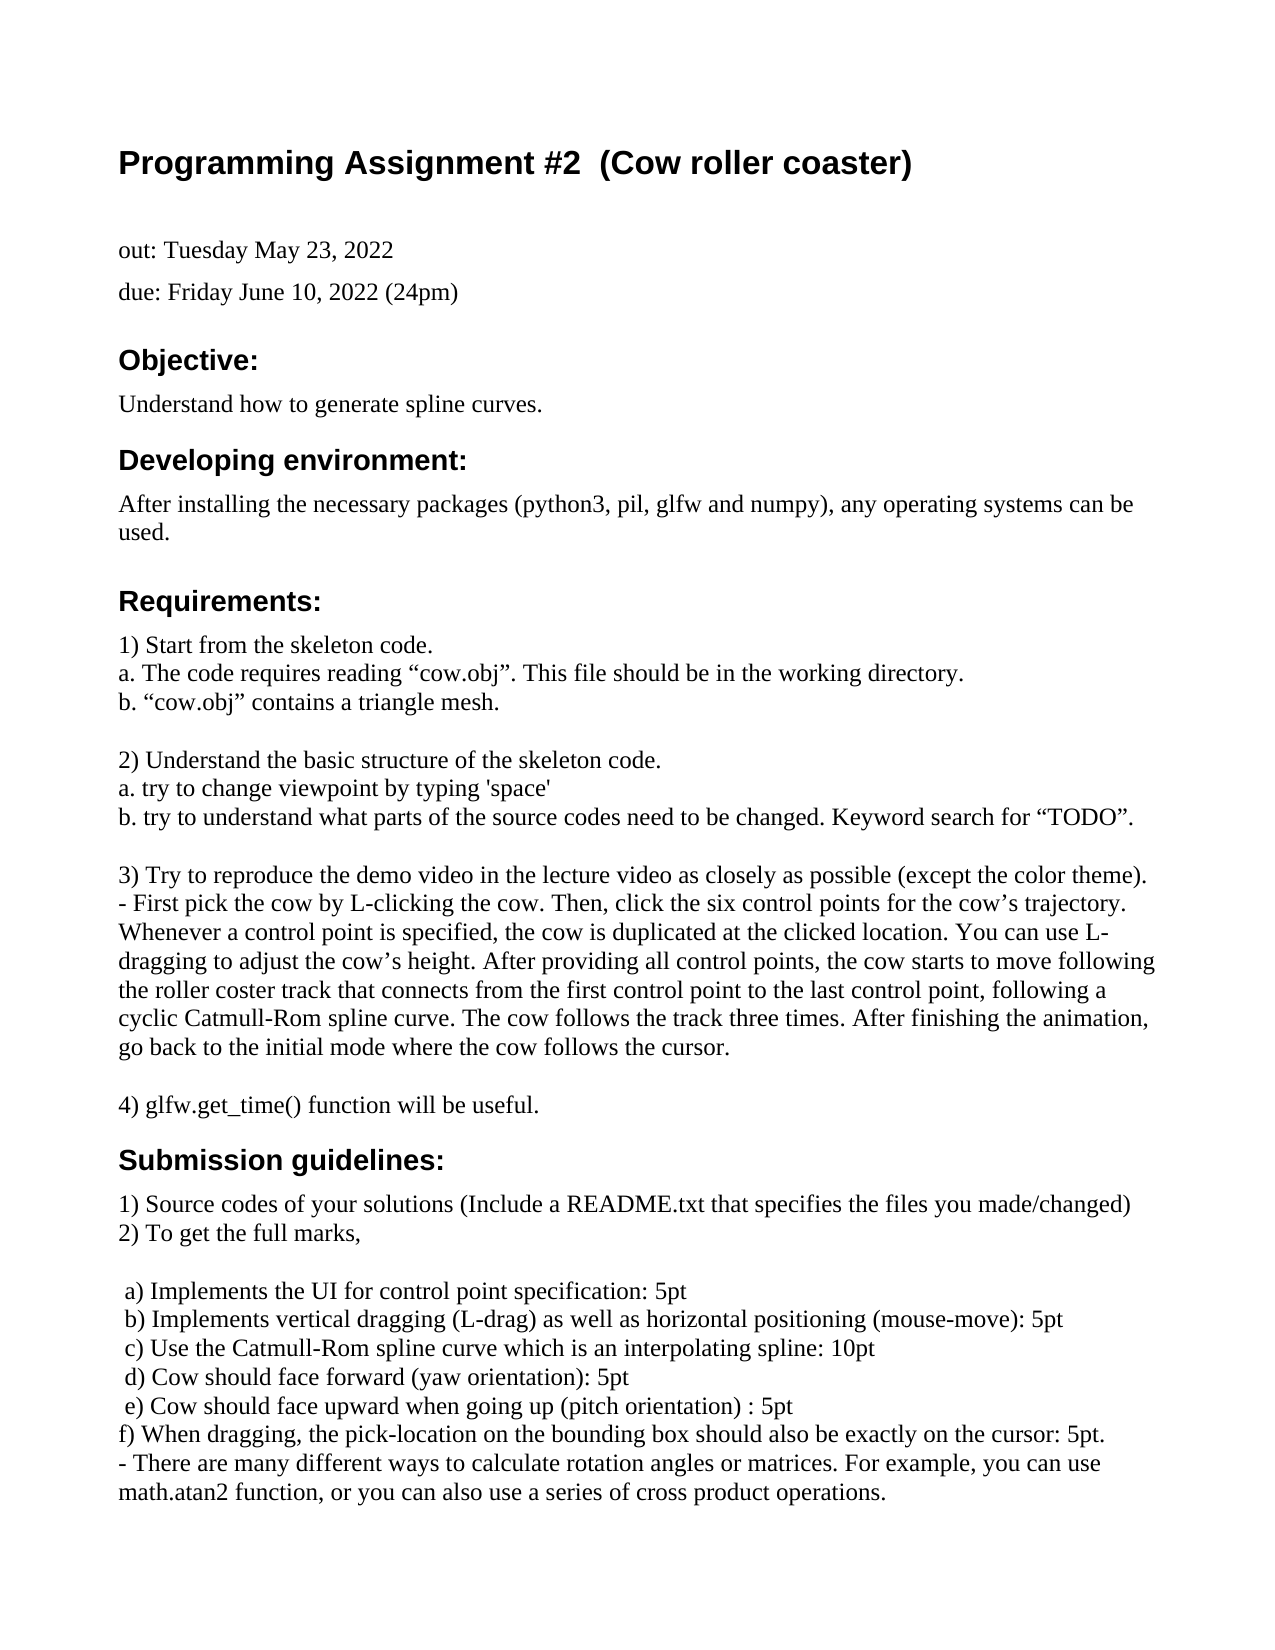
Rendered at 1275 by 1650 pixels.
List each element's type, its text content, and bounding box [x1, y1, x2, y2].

text f) When dragging, the pick-location on the bounding box should also be exactly on the cursor: 5pt. [118, 1419, 1157, 1448]
text due: Friday June 10, 2022 (24pm) [118, 277, 1157, 305]
text - First pick the cow by L-clicking the cow. Then, click the six control points for the cow’s trajectory. Whenever a control point is specified, the cow is duplicated at the clicked location. You can use L-dragging to adjust the cow’s height. After providing all control points, the cow starts to move following the roller coster track that connects from the first control point to the last control point, following a cyclic Catmull-Rom spline curve. The cow follows the track three times. After finishing the animation, go back to the initial mode where the cow follows the cursor. [118, 888, 1157, 1061]
subtitle Requirements: [118, 584, 1157, 617]
text e) Cow should face upward when going up (pitch orientation) : 5pt [118, 1391, 1157, 1419]
text 2) To get the full marks, [118, 1218, 1157, 1247]
subtitle Objective: [118, 343, 1157, 376]
text 4) glfw.get_time() function will be useful. [118, 1090, 1157, 1118]
text 1) Source codes of your solutions (Include a README.txt that specifies the files you made/changed) [118, 1189, 1157, 1218]
text 1) Start from the skeleton code. [118, 630, 1157, 658]
text 3) Try to reproduce the demo video in the lecture video as closely as possible (except the color theme). [118, 860, 1157, 888]
subtitle Programming Assignment #2 (Cow roller coaster) [118, 143, 1157, 182]
text b. try to understand what parts of the source codes need to be changed. Keyword search for “TODO”. [118, 802, 1157, 831]
text d) Cow should face forward (yaw orientation): 5pt [118, 1362, 1157, 1391]
subtitle Developing environment: [118, 443, 1157, 476]
text b) Implements vertical dragging (L-drag) as well as horizontal positioning (mouse-move): 5pt [118, 1304, 1157, 1333]
text c) Use the Catmull-Rom spline curve which is an interpolating spline: 10pt [118, 1333, 1157, 1362]
text a. try to change viewpoint by typing 'space' [118, 773, 1157, 802]
text Understand how to generate spline curves. [118, 389, 1157, 418]
text out: Tuesday May 23, 2022 [118, 235, 1157, 264]
text 2) Understand the basic structure of the skeleton code. [118, 745, 1157, 773]
text After installing the necessary packages (python3, pil, glfw and numpy), any operating systems can be used. [118, 489, 1157, 546]
text - There are many different ways to calculate rotation angles or matrices. For example, you can use math.atan2 function, or you can also use a series of cross product operations. [118, 1448, 1157, 1506]
text a) Implements the UI for control point specification: 5pt [118, 1276, 1157, 1304]
text b. “cow.obj” contains a triangle mesh. [118, 687, 1157, 716]
subtitle Submission guidelines: [118, 1143, 1157, 1177]
text a. The code requires reading “cow.obj”. This file should be in the working directory. [118, 658, 1157, 687]
